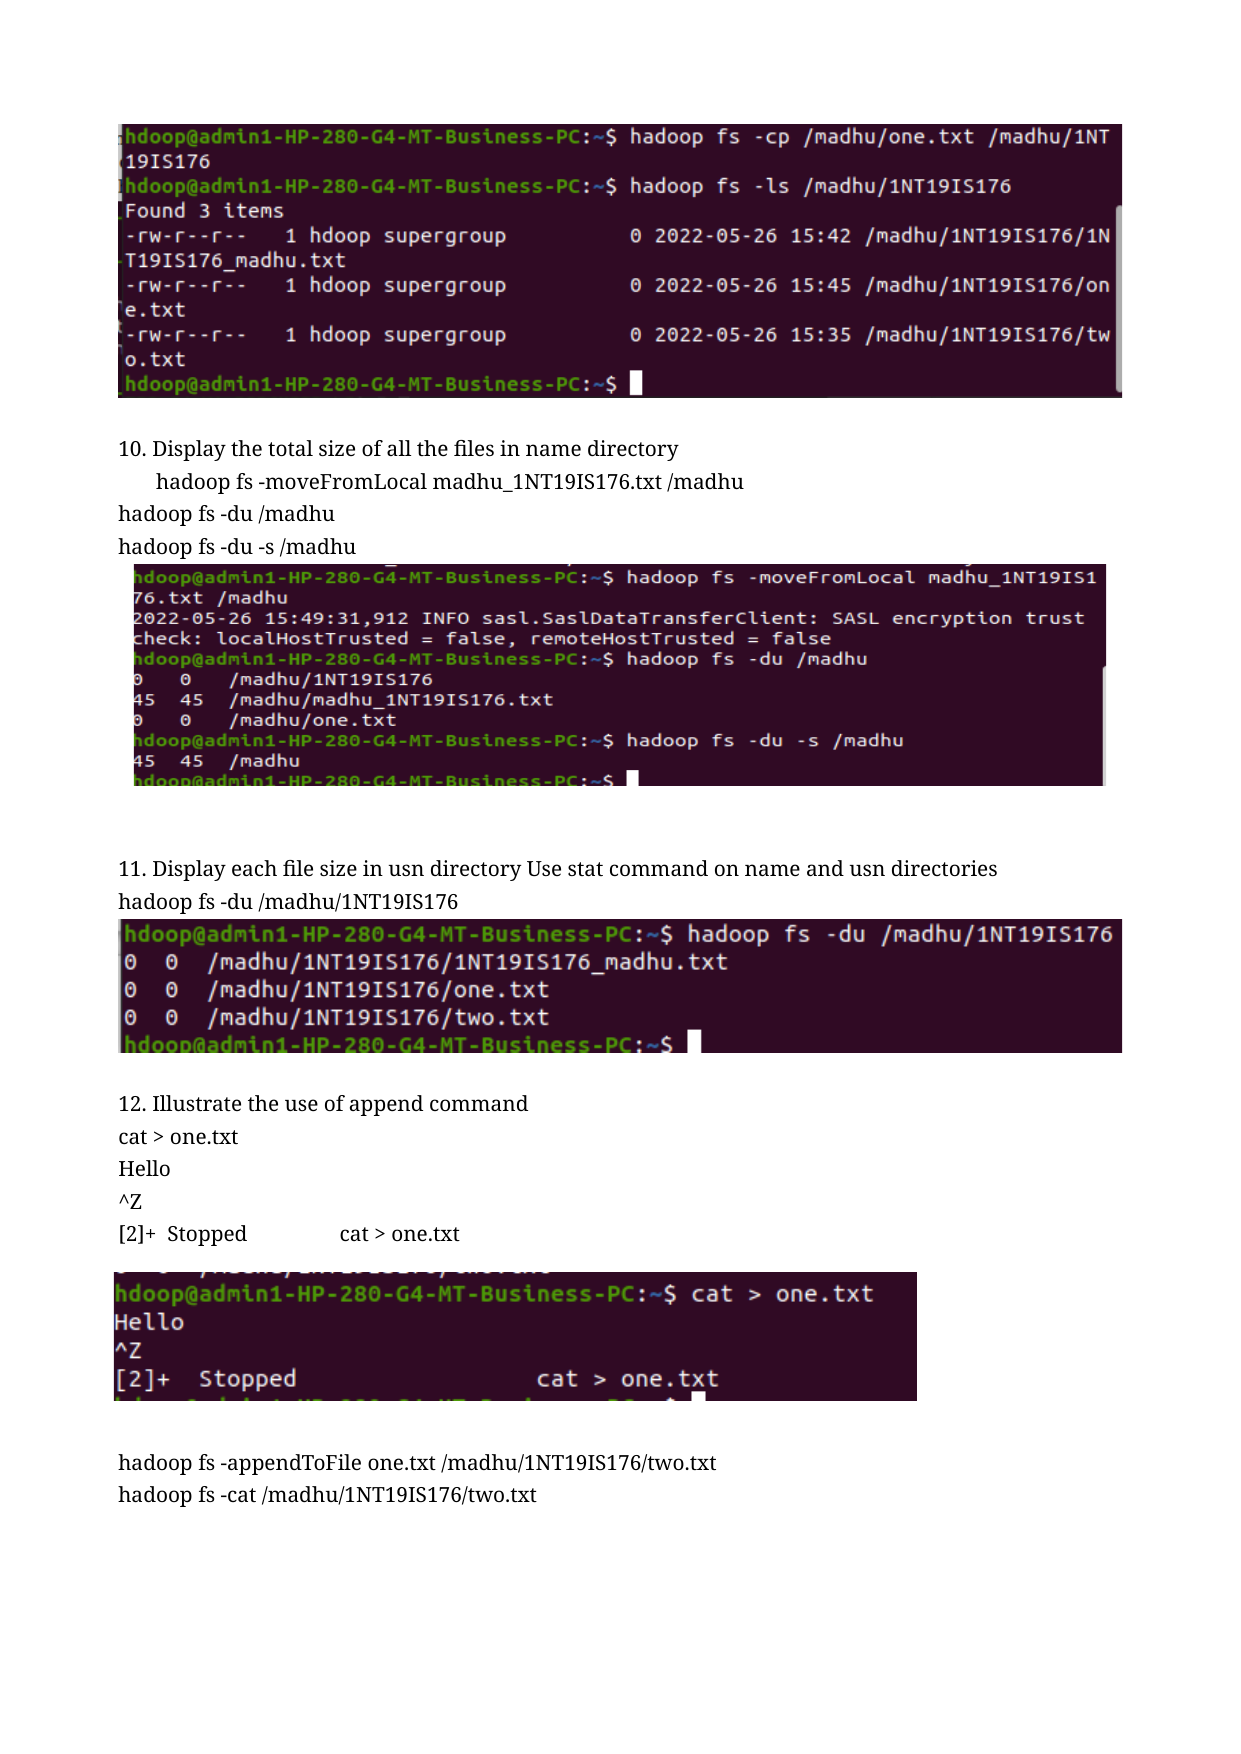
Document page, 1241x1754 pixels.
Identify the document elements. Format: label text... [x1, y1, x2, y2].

text hadoop fs -appendToFile one.txt /madhu/1NT19IS176/two.txt [118, 1448, 1122, 1476]
picture [113, 1272, 917, 1401]
text 12. Illustrate the use of append command [118, 1089, 1122, 1118]
picture [118, 919, 1123, 1053]
picture [133, 564, 1107, 786]
text cat > one.txt [118, 1122, 1122, 1150]
text [2]+ Stopped cat > one.txt [118, 1219, 1122, 1248]
text ^Z [118, 1187, 1122, 1215]
text 10. Display the total size of all the files in name directory [118, 434, 1122, 463]
text hadoop fs -du /madhu/1NT19IS176 [118, 887, 1122, 916]
text hadoop fs -du -s /madhu [118, 532, 1122, 561]
text hadoop fs -cat /madhu/1NT19IS176/two.txt [118, 1480, 1122, 1509]
picture [118, 124, 1123, 398]
text hadoop fs -moveFromLocal madhu_1NT19IS176.txt /madhu [118, 467, 1122, 495]
text 11. Display each file size in usn directory Use stat command on name and usn directories [118, 854, 1122, 883]
text hadoop fs -du /madhu [118, 499, 1122, 528]
text Hello [118, 1154, 1122, 1183]
